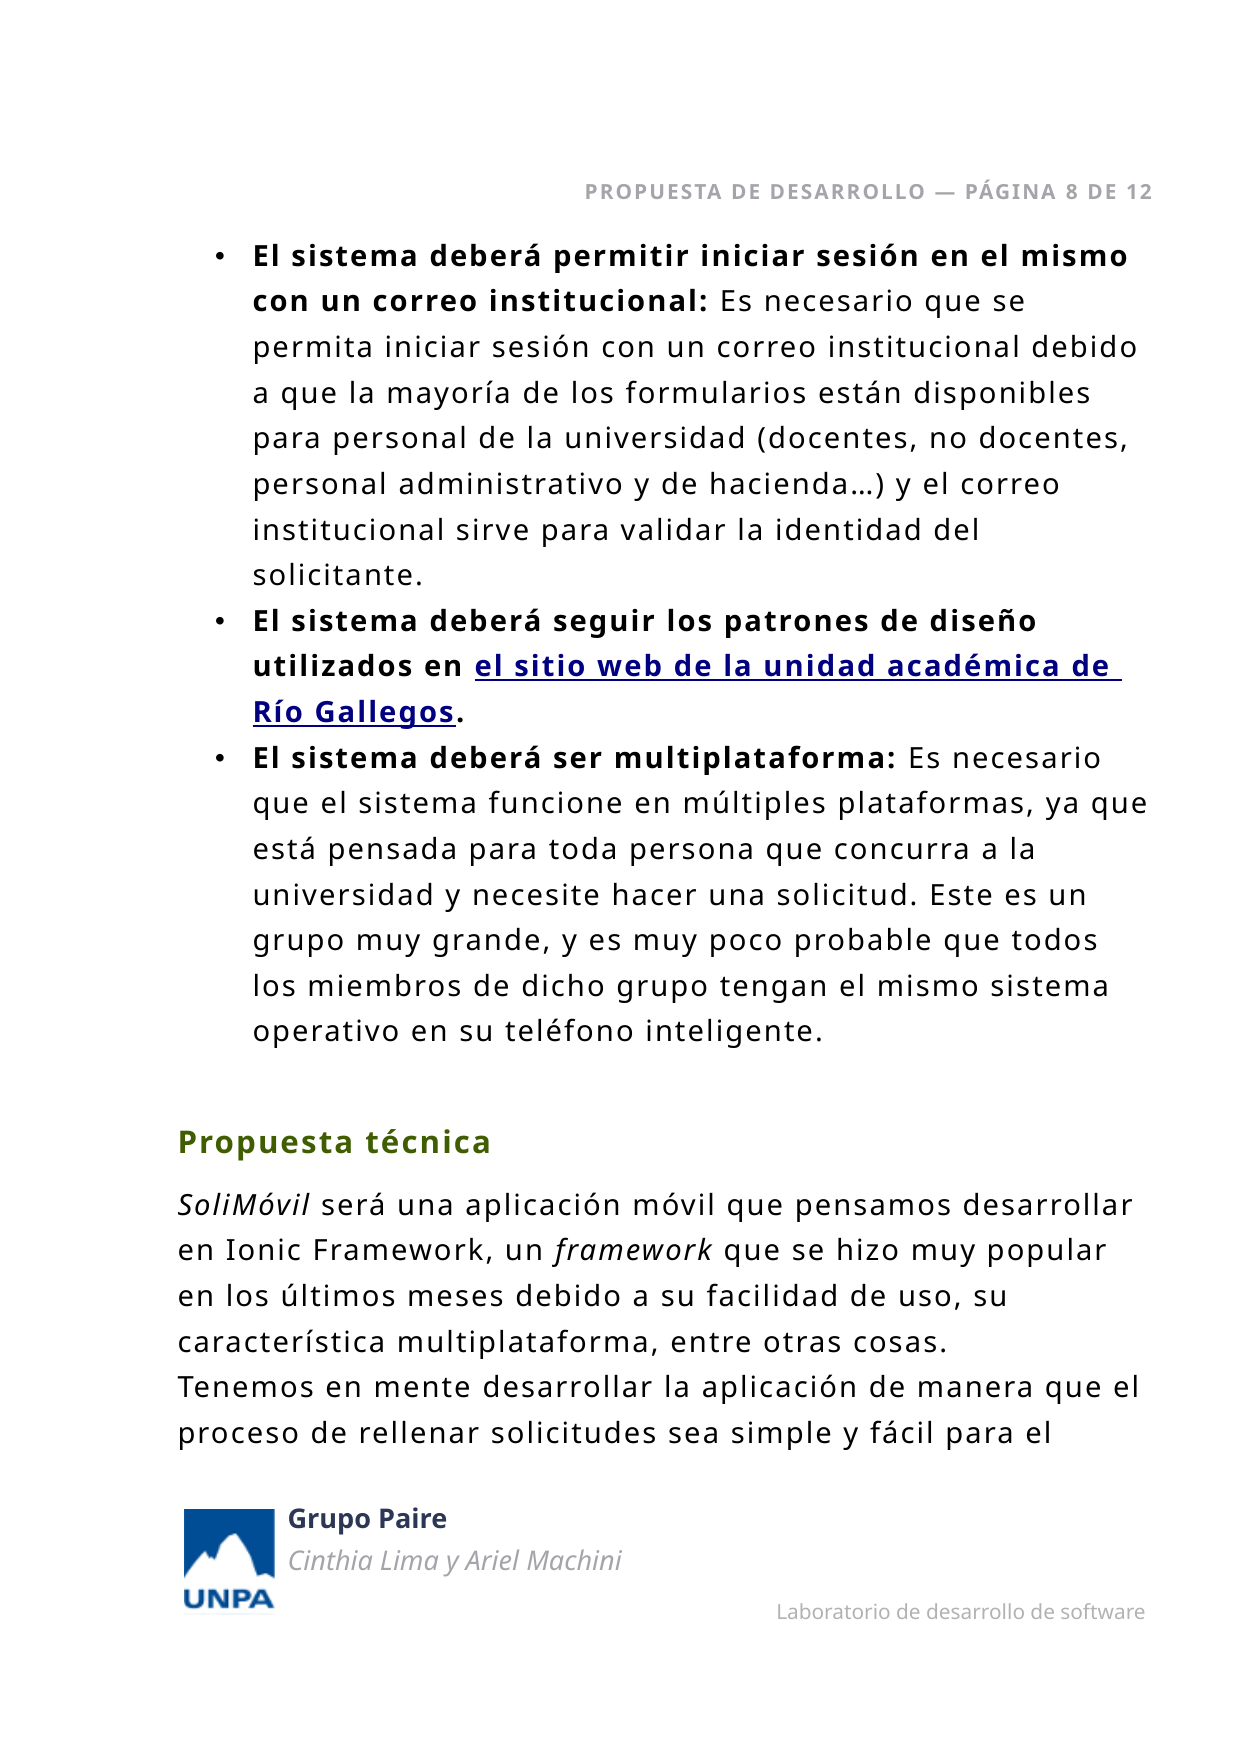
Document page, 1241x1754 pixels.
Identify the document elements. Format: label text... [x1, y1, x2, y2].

list El sistema deberá ser multiplataforma: Es necesario que el sistema funcione en múltiples plataformas, ya que está pensada para toda persona que concurra a la universidad y necesite hacer una solicitud. Este es un grupo muy grande, y es muy poco probable que todos los miembros de dicho grupo tengan el mismo sistema operativo en su teléfono inteligente. [215, 737, 1152, 1050]
picture [184, 1509, 275, 1615]
text SoliMóvil será una aplicación móvil que pensamos desarrollar en Ionic Framework, un framework que se hizo muy popular en los últimos meses debido a su facilidad de uso, su característica multiplataforma, entre otras cosas. [177, 1184, 1152, 1361]
text Propuesta técnica [177, 1120, 1152, 1163]
text Tenemos en mente desarrollar la aplicación de manera que el proceso de rellenar solicitudes sea simple y fácil para el [177, 1367, 1152, 1452]
list El sistema deberá seguir los patrones de diseño utilizados en el sitio web de la unidad académica de Río Gallegos. [215, 600, 1152, 731]
list El sistema deberá permitir iniciar sesión en el mismo con un correo institucional: Es necesario que se permita iniciar sesión con un correo institucional debido a que la mayoría de los formularios están disponibles para personal de la universidad (docentes, no docentes, personal administrativo y de hacienda…) y el correo institucional sirve para validar la identidad del solicitante. [215, 235, 1152, 594]
